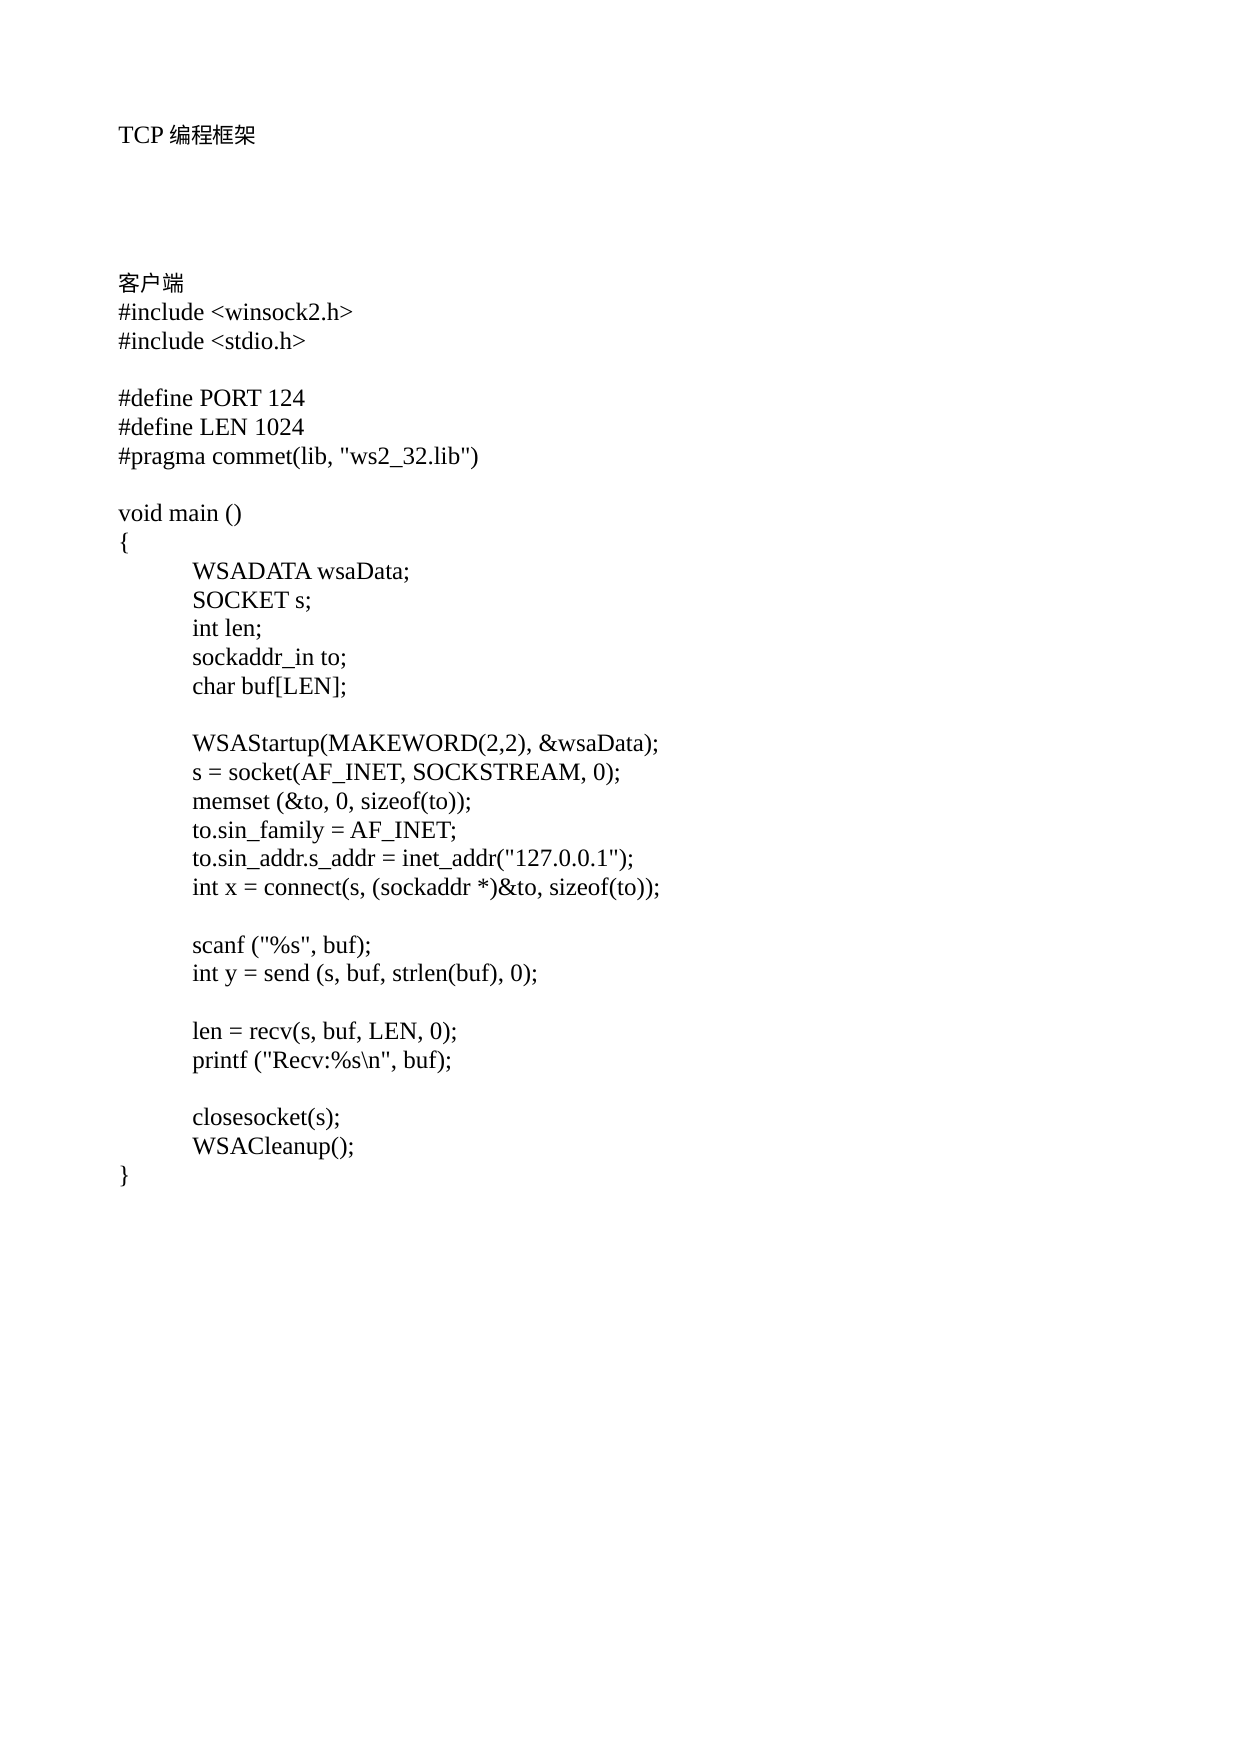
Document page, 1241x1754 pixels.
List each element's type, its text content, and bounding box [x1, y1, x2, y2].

text #include <stdio.h> [118, 326, 1122, 355]
text int y = send (s, buf, strlen(buf), 0); [118, 958, 1122, 987]
text sockaddr_in to; [118, 642, 1122, 671]
text s = socket(AF_INET, SOCKSTREAM, 0); [118, 757, 1122, 786]
text #define PORT 124 [118, 383, 1122, 412]
text to.sin_family = AF_INET; [118, 815, 1122, 843]
text #include <winsock2.h> [118, 297, 1122, 326]
text scanf ("%s", buf); [118, 930, 1122, 958]
text WSACleanup(); [118, 1131, 1122, 1160]
text { [118, 527, 1122, 556]
text WSADATA wsaData; [118, 556, 1122, 585]
text WSAStartup(MAKEWORD(2,2), &wsaData); [118, 728, 1122, 757]
text closesocket(s); [118, 1102, 1122, 1131]
text int x = connect(s, (sockaddr *)&to, sizeof(to)); [118, 872, 1122, 901]
text SOCKET s; [118, 585, 1122, 613]
text } [118, 1160, 1122, 1188]
text memset (&to, 0, sizeof(to)); [118, 786, 1122, 815]
text char buf[LEN]; [118, 671, 1122, 700]
text len = recv(s, buf, LEN, 0); [118, 1016, 1122, 1045]
text printf ("Recv:%s\n", buf); [118, 1045, 1122, 1073]
text void main () [118, 498, 1122, 527]
text 客户端 [118, 266, 1122, 297]
text to.sin_addr.s_addr = inet_addr("127.0.0.1"); [118, 843, 1122, 872]
text #define LEN 1024 [118, 412, 1122, 441]
text int len; [118, 613, 1122, 642]
text #pragma commet(lib, "ws2_32.lib") [118, 441, 1122, 470]
